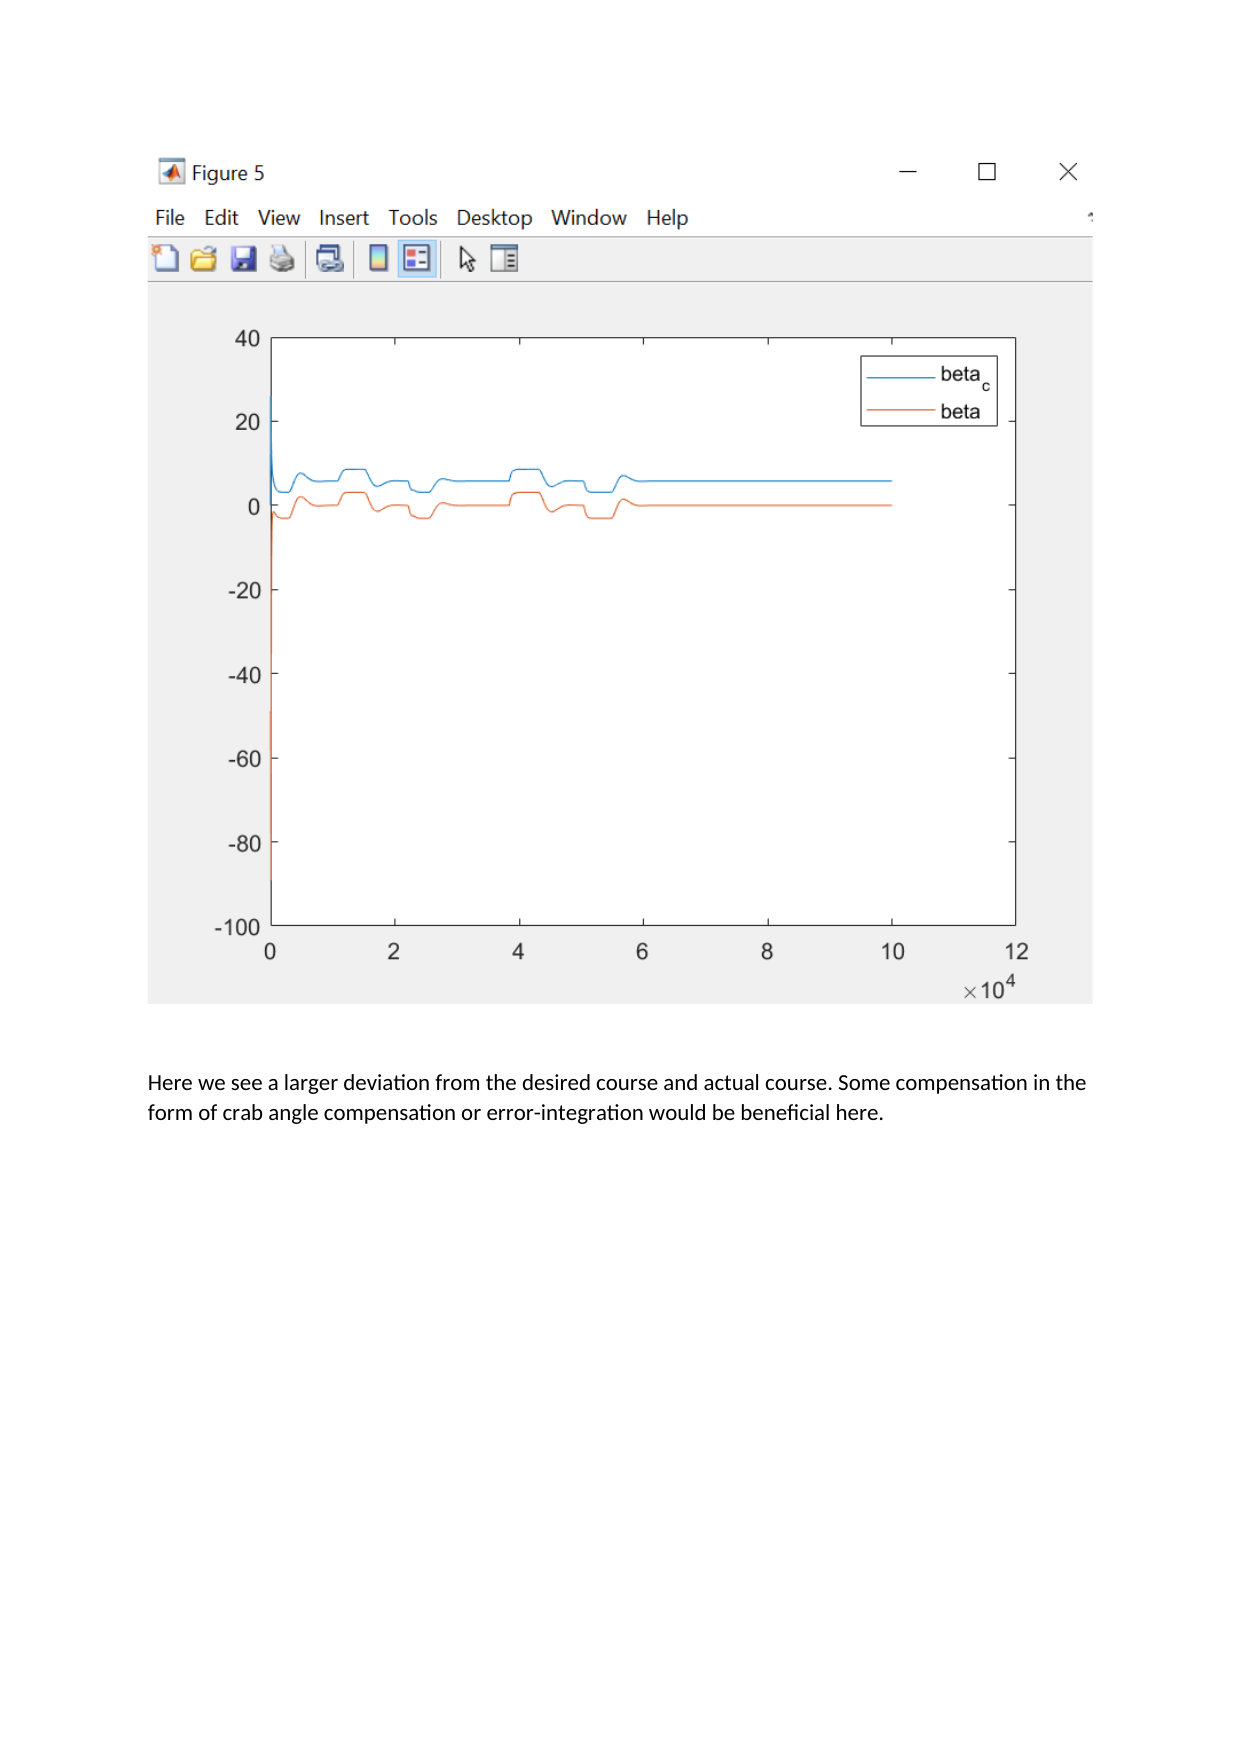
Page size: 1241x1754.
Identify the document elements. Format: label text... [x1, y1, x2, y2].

text Here we see a larger deviation from the desired course and actual course. Some compensation in the form of crab angle compensation or error-integration would be beneficial here. [148, 1068, 1093, 1126]
